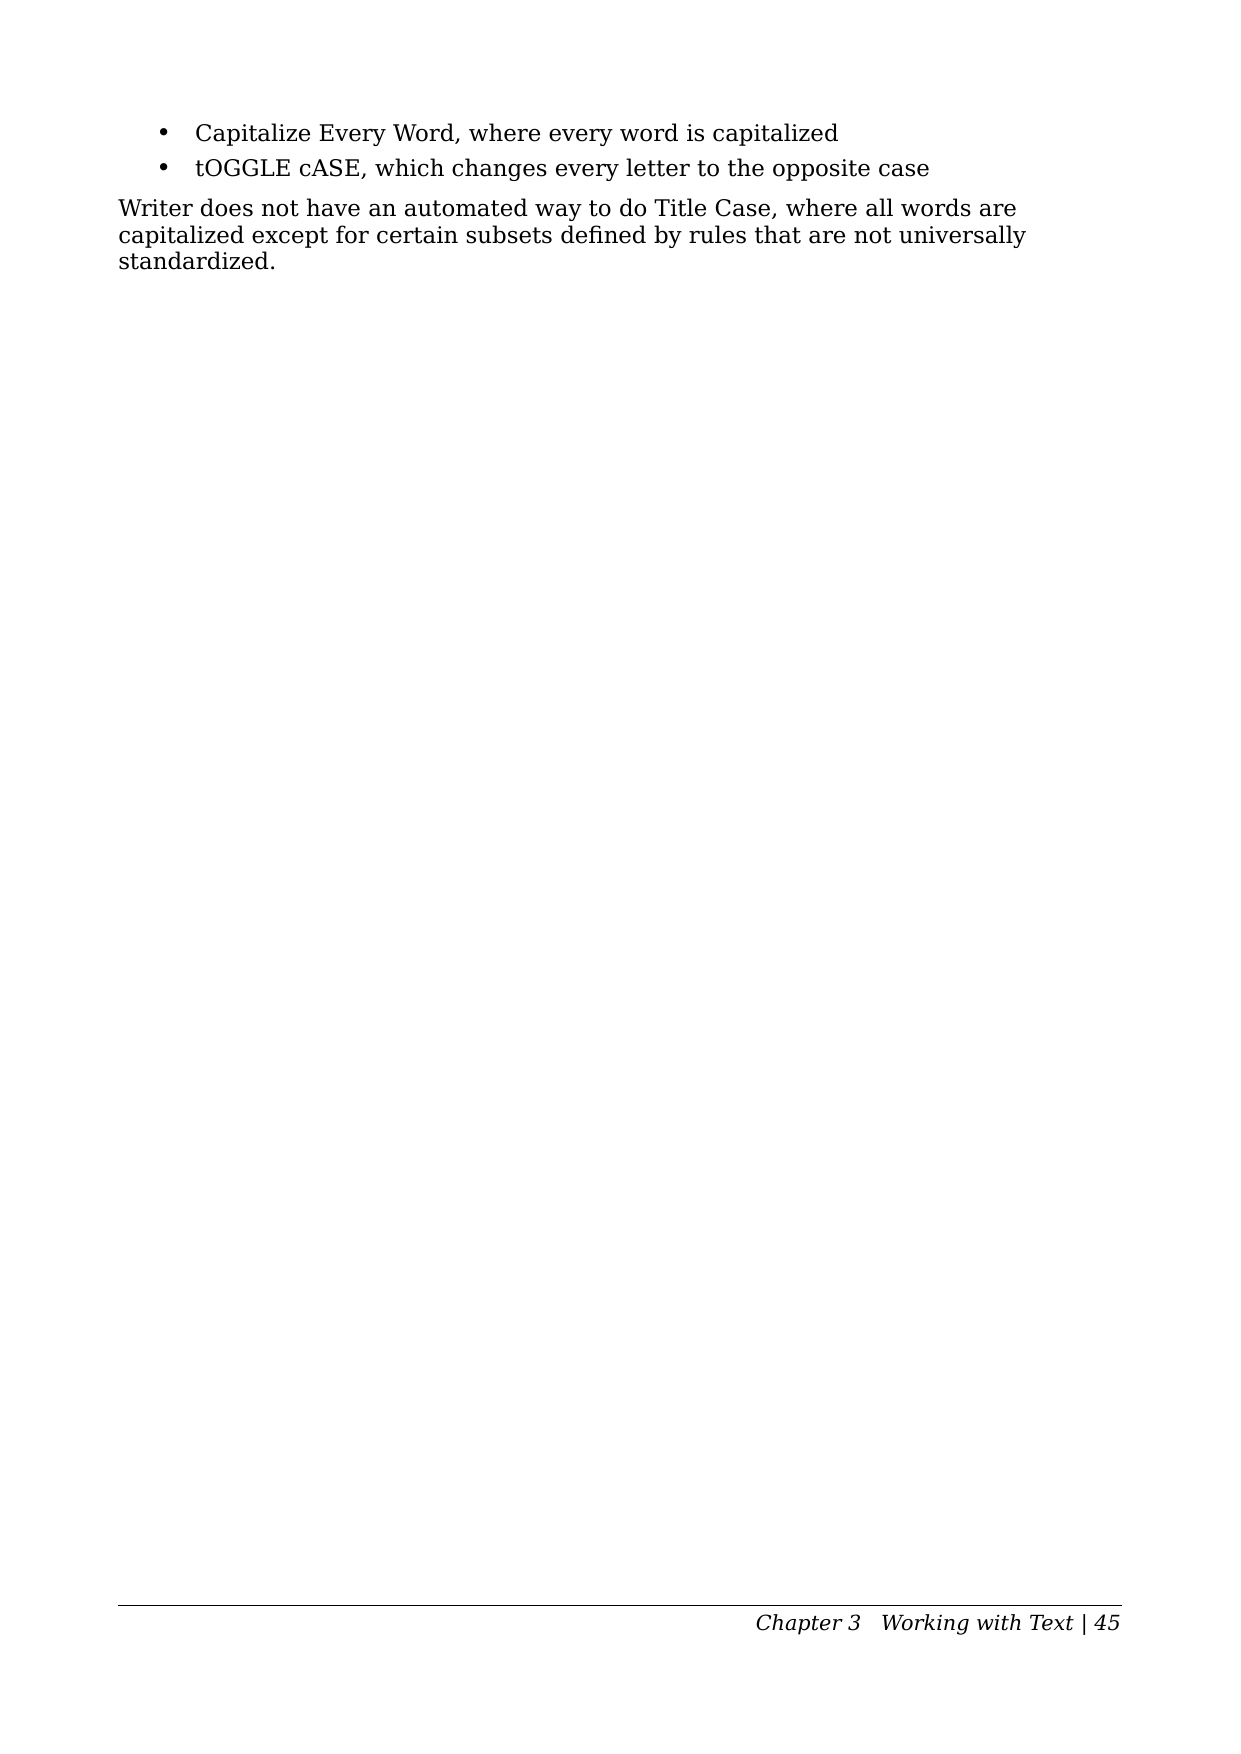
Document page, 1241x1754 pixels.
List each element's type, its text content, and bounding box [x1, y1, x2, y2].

list Capitalize Every Word, where every word is capitalized [156, 118, 1122, 147]
list tOGGLE cASE, which changes every letter to the opposite case [156, 153, 1122, 183]
text Writer does not have an automated way to do Title Case, where all words are capitalized except for certain subsets defined by rules that are not universally standardized. [118, 195, 1122, 275]
